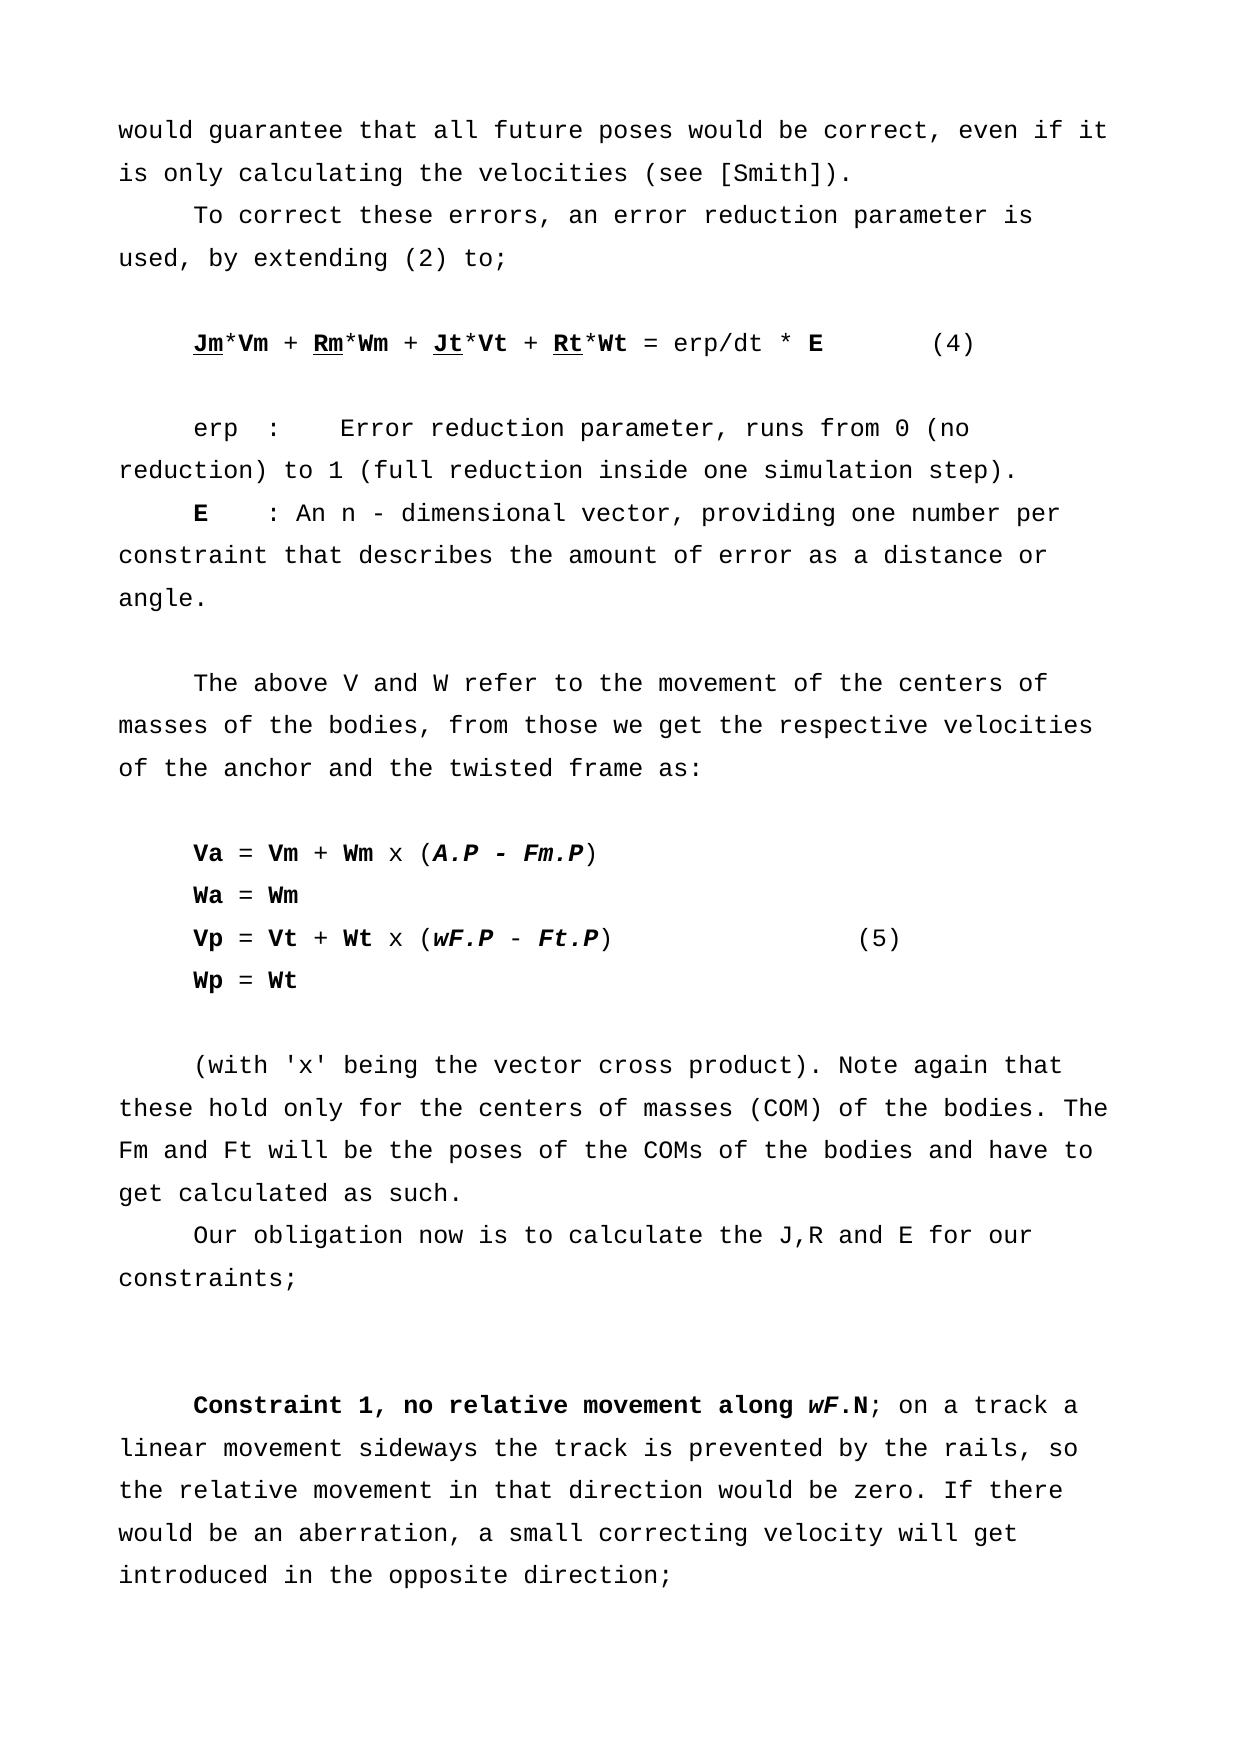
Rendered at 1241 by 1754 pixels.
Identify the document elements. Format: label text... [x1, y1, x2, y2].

text Wa = Wm [118, 883, 1122, 911]
text Jm*Vm + Rm*Wm + Jt*Vt + Rt*Wt = erp/dt * E (4) [118, 331, 1122, 359]
text Va = Vm + Wm x (A.P - Fm.P) [118, 841, 1122, 869]
text Vp = Vt + Wt x (wF.P - Ft.P) (5) [118, 926, 1122, 954]
text would guarantee that all future poses would be correct, even if it is only calculating the velocities (see [Smith]). [118, 118, 1122, 189]
text Wp = Wt [118, 968, 1122, 996]
text erp : Error reduction parameter, runs from 0 (no reduction) to 1 (full reduction inside one simulation step). [118, 416, 1122, 486]
text To correct these errors, an error reduction parameter is used, by extending (2) to; [118, 203, 1122, 274]
text Constraint 1, no relative movement along wF.N; on a track a linear movement sideways the track is prevented by the rails, so the relative movement in that direction would be zero. If there would be an aberration, a small correcting velocity will get introduced in the opposite direction; [118, 1393, 1122, 1591]
text The above V and W refer to the movement of the centers of masses of the bodies, from those we get the respective velocities of the anchor and the twisted frame as: [118, 671, 1122, 784]
text E : An n - dimensional vector, providing one number per constraint that describes the amount of error as a distance or angle. [118, 501, 1122, 614]
text Our obligation now is to calculate the J,R and E for our constraints; [118, 1223, 1122, 1294]
text (with 'x' being the vector cross product). Note again that these hold only for the centers of masses (COM) of the bodies. The Fm and Ft will be the poses of the COMs of the bodies and have to get calculated as such. [118, 1053, 1122, 1209]
